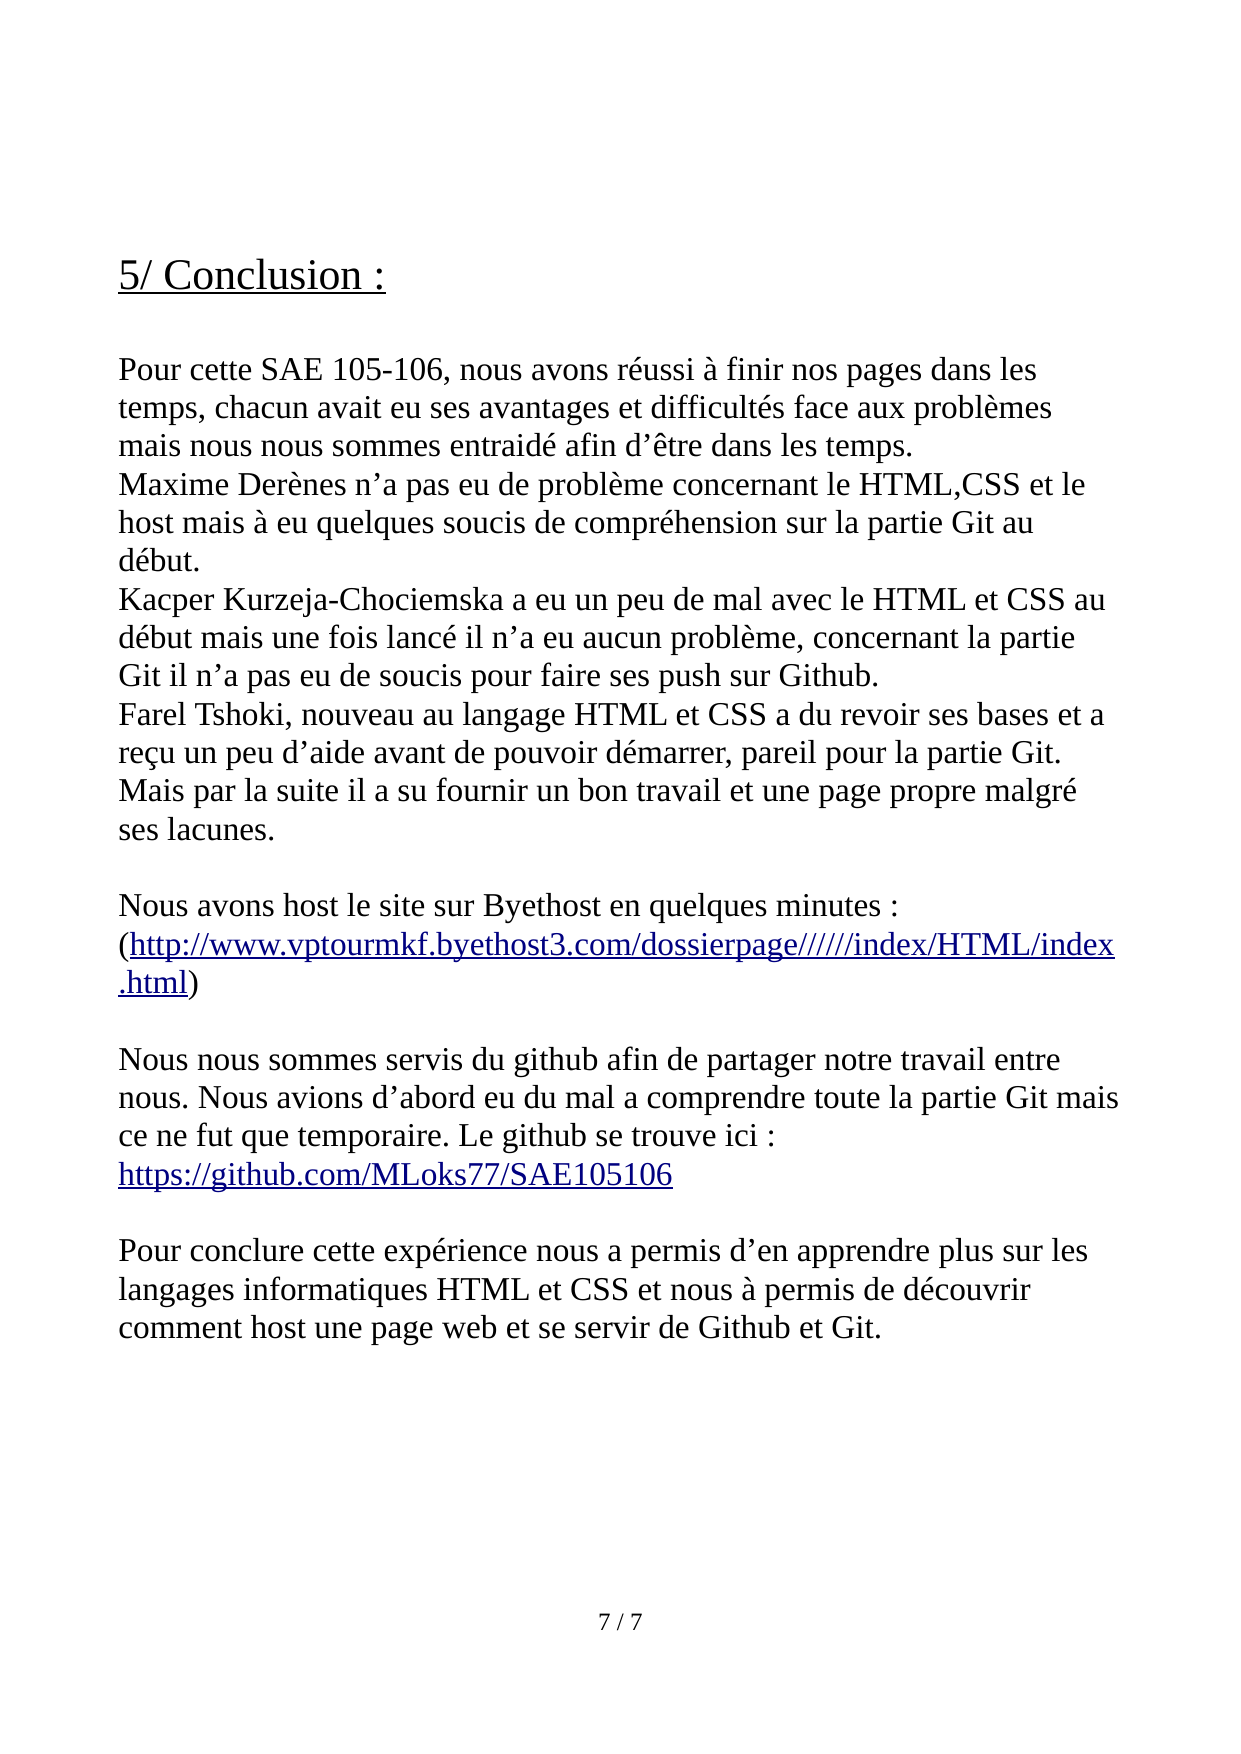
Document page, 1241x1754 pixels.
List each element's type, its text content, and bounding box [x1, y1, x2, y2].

text Farel Tshoki, nouveau au langage HTML et CSS a du revoir ses bases et a reçu un peu d’aide avant de pouvoir démarrer, pareil pour la partie Git. Mais par la suite il a su fournir un bon travail et une page propre malgré ses lacunes. [118, 694, 1122, 847]
text Nous nous sommes servis du github afin de partager notre travail entre nous. Nous avions d’abord eu du mal a comprendre toute la partie Git mais ce ne fut que temporaire. Le github se trouve ici : https://github.com/MLoks77/SAE105106 [118, 1039, 1122, 1192]
text 5/ Conclusion : [118, 248, 1122, 298]
text Kacper Kurzeja-Chociemska a eu un peu de mal avec le HTML et CSS au début mais une fois lancé il n’a eu aucun problème, concernant la partie Git il n’a pas eu de soucis pour faire ses push sur Github. [118, 579, 1122, 694]
text Nous avons host le site sur Byethost en quelques minutes : (http://www.vptourmkf.byethost3.com/dossierpage//////index/HTML/index.html) [118, 886, 1122, 1001]
text Pour cette SAE 105-106, nous avons réussi à finir nos pages dans les temps, chacun avait eu ses avantages et difficultés face aux problèmes mais nous nous sommes entraidé afin d’être dans les temps. [118, 349, 1122, 464]
text Maxime Derènes n’a pas eu de problème concernant le HTML,CSS et le host mais à eu quelques soucis de compréhension sur la partie Git au début. [118, 464, 1122, 579]
text Pour conclure cette expérience nous a permis d’en apprendre plus sur les langages informatiques HTML et CSS et nous à permis de découvrir comment host une page web et se servir de Github et Git. [118, 1231, 1122, 1346]
